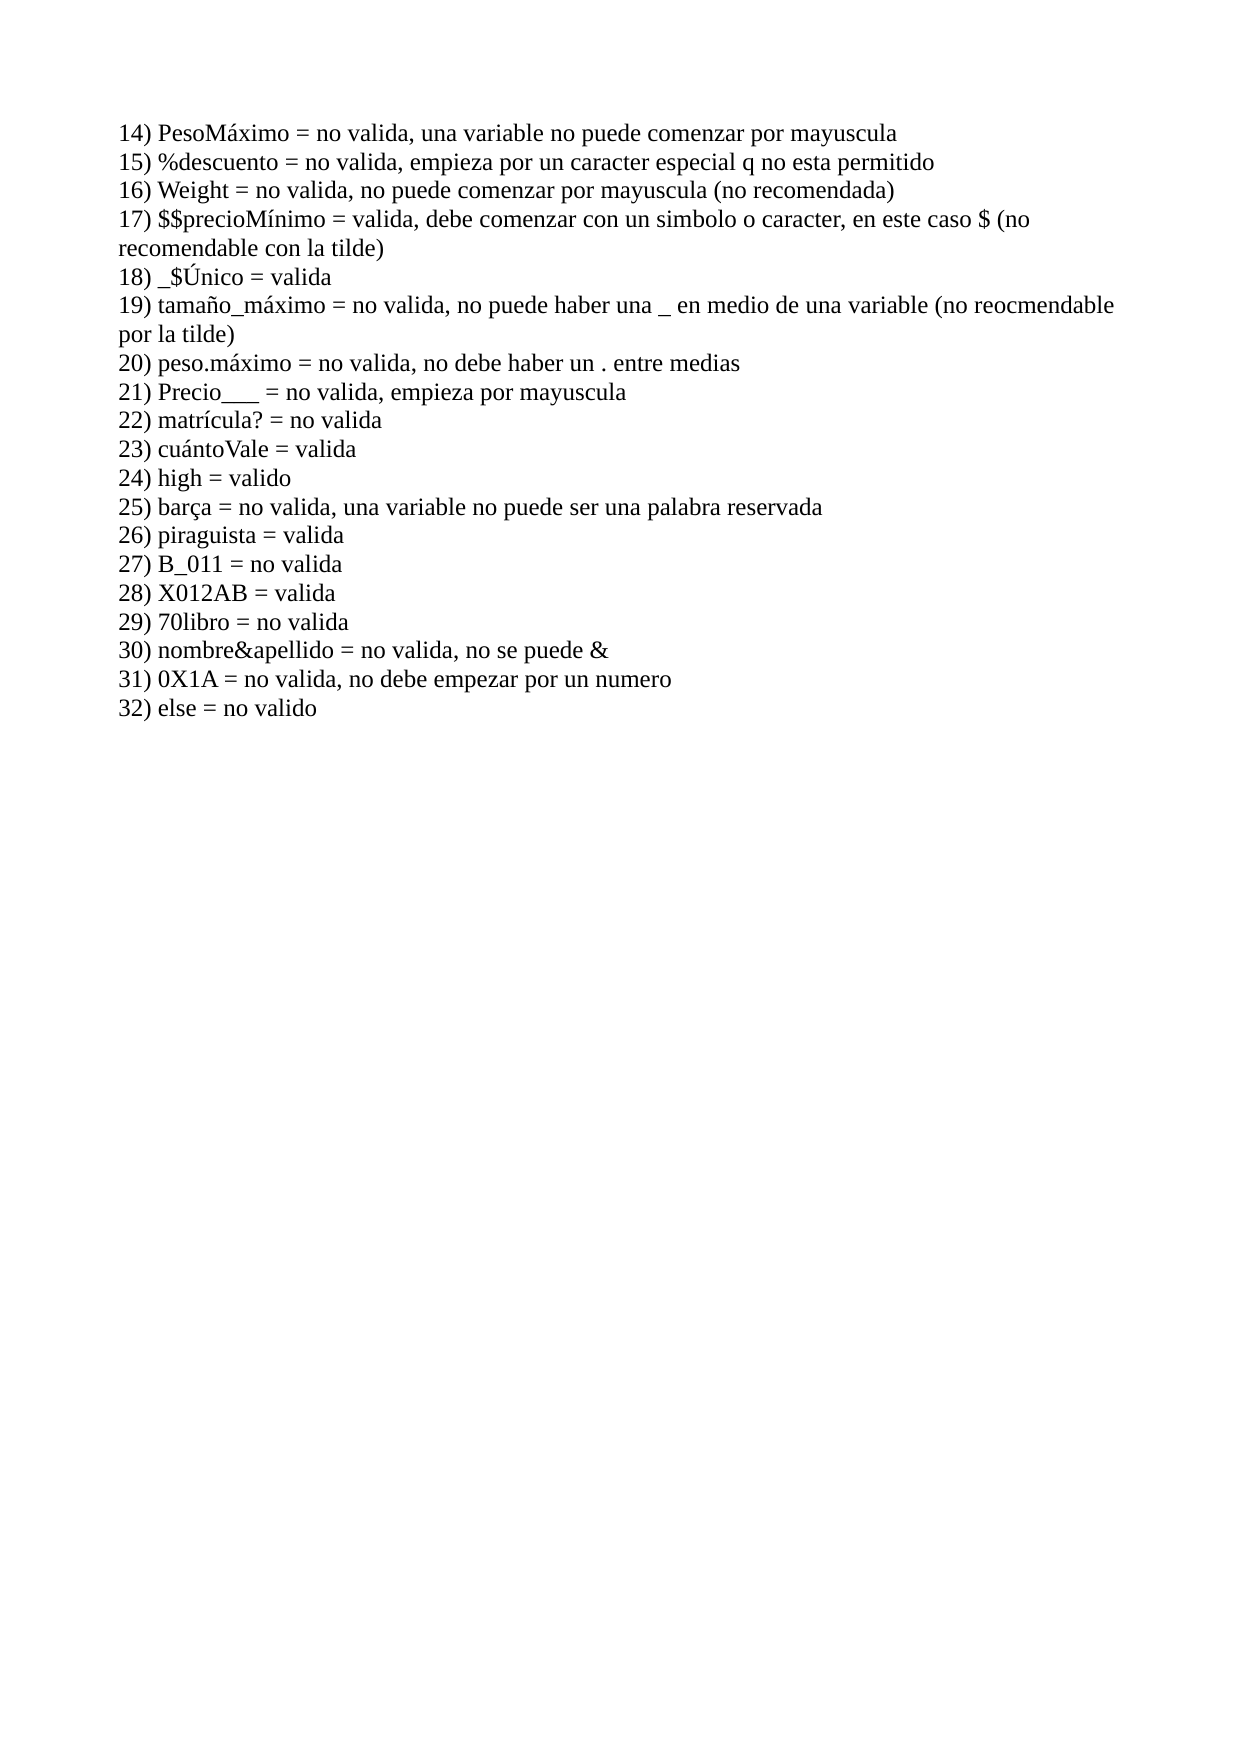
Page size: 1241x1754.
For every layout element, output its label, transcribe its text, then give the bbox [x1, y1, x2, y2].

text 20) peso.máximo = no valida, no debe haber un . entre medias [118, 348, 1122, 377]
text 15) %descuento = no valida, empieza por un caracter especial q no esta permitido [118, 147, 1122, 176]
text 23) cuántoVale = valida [118, 434, 1122, 463]
text 29) 70libro = no valida [118, 607, 1122, 636]
text 22) matrícula? = no valida [118, 406, 1122, 434]
text 24) high = valido [118, 463, 1122, 492]
text 28) X012AB = valida [118, 578, 1122, 607]
text 27) B_011 = no valida [118, 549, 1122, 578]
text 21) Precio___ = no valida, empieza por mayuscula [118, 377, 1122, 406]
text 17) $$precioMínimo = valida, debe comenzar con un simbolo o caracter, en este caso $ (no recomendable con la tilde) [118, 204, 1122, 262]
text 18) _$Único = valida [118, 262, 1122, 291]
text 14) PesoMáximo = no valida, una variable no puede comenzar por mayuscula [118, 118, 1122, 147]
text 32) else = no valido [118, 693, 1122, 722]
text 25) barça = no valida, una variable no puede ser una palabra reservada [118, 492, 1122, 521]
text 19) tamaño_máximo = no valida, no puede haber una _ en medio de una variable (no reocmendable por la tilde) [118, 291, 1122, 348]
text 16) Weight = no valida, no puede comenzar por mayuscula (no recomendada) [118, 176, 1122, 204]
text 31) 0X1A = no valida, no debe empezar por un numero [118, 664, 1122, 693]
text 30) nombre&apellido = no valida, no se puede & [118, 636, 1122, 664]
text 26) piraguista = valida [118, 521, 1122, 549]
